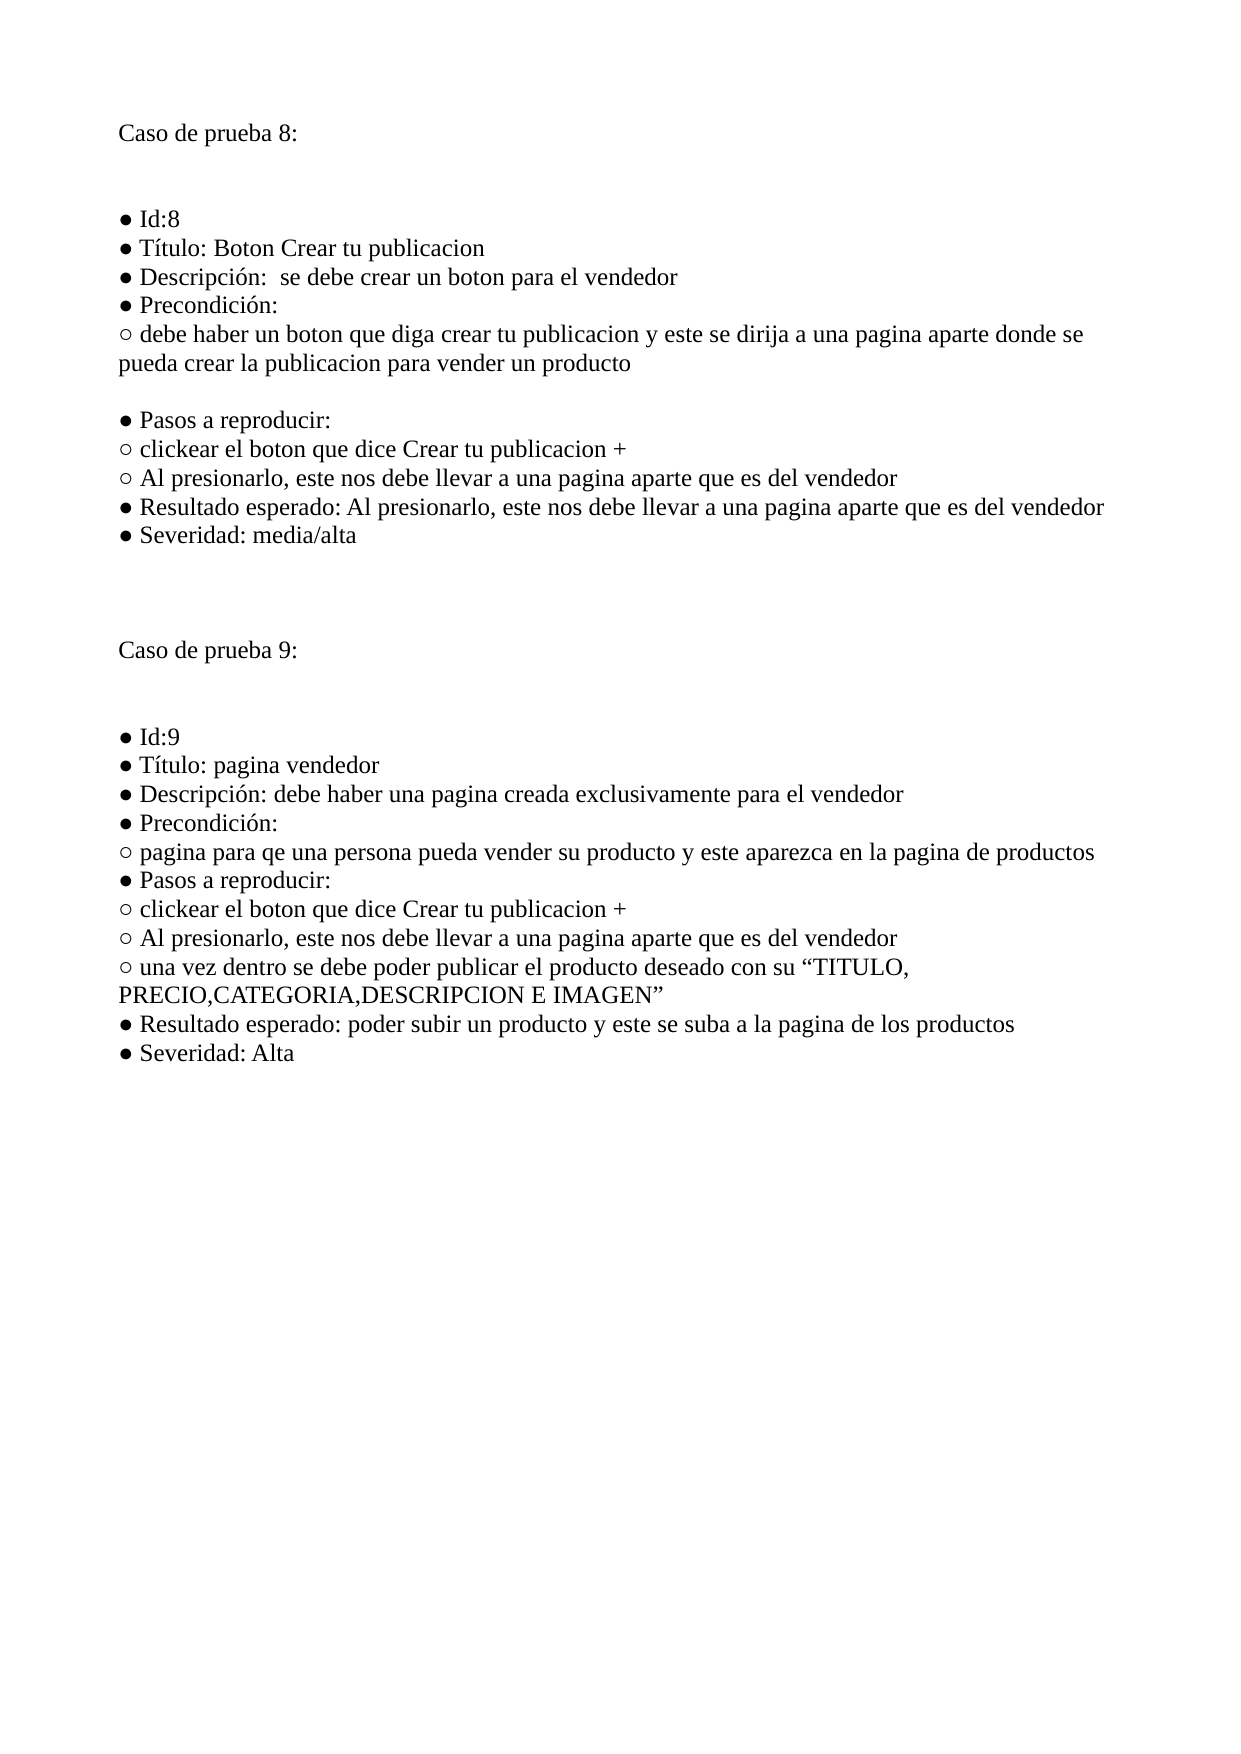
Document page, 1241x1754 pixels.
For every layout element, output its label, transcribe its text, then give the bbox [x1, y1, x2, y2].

text ● Severidad: media/alta [118, 521, 1122, 549]
text ● Descripción: debe haber una pagina creada exclusivamente para el vendedor [118, 779, 1122, 808]
text ● Título: Boton Crear tu publicacion [118, 233, 1122, 262]
text ● Resultado esperado: Al presionarlo, este nos debe llevar a una pagina aparte que es del vendedor [118, 492, 1122, 521]
text Caso de prueba 9: [118, 636, 1122, 664]
text ○ una vez dentro se debe poder publicar el producto deseado con su “TITULO, PRECIO,CATEGORIA,DESCRIPCION E IMAGEN” [118, 952, 1122, 1009]
text ○ Al presionarlo, este nos debe llevar a una pagina aparte que es del vendedor [118, 923, 1122, 952]
text ● Pasos a reproducir: [118, 866, 1122, 894]
text ○ debe haber un boton que diga crear tu publicacion y este se dirija a una pagina aparte donde se pueda crear la publicacion para vender un producto [118, 319, 1122, 377]
text ● Descripción: se debe crear un boton para el vendedor [118, 262, 1122, 291]
text ○ pagina para qe una persona pueda vender su producto y este aparezca en la pagina de productos [118, 837, 1122, 866]
text ● Precondición: [118, 291, 1122, 319]
text ● Resultado esperado: poder subir un producto y este se suba a la pagina de los productos [118, 1009, 1122, 1038]
text ● Precondición: [118, 808, 1122, 837]
text ● Id:8 [118, 204, 1122, 233]
text ○ Al presionarlo, este nos debe llevar a una pagina aparte que es del vendedor [118, 463, 1122, 492]
text ○ clickear el boton que dice Crear tu publicacion + [118, 894, 1122, 923]
text ● Severidad: Alta [118, 1038, 1122, 1067]
text ● Título: pagina vendedor [118, 751, 1122, 779]
text ● Pasos a reproducir: [118, 406, 1122, 434]
text ○ clickear el boton que dice Crear tu publicacion + [118, 434, 1122, 463]
text ● Id:9 [118, 722, 1122, 751]
text Caso de prueba 8: [118, 118, 1122, 147]
